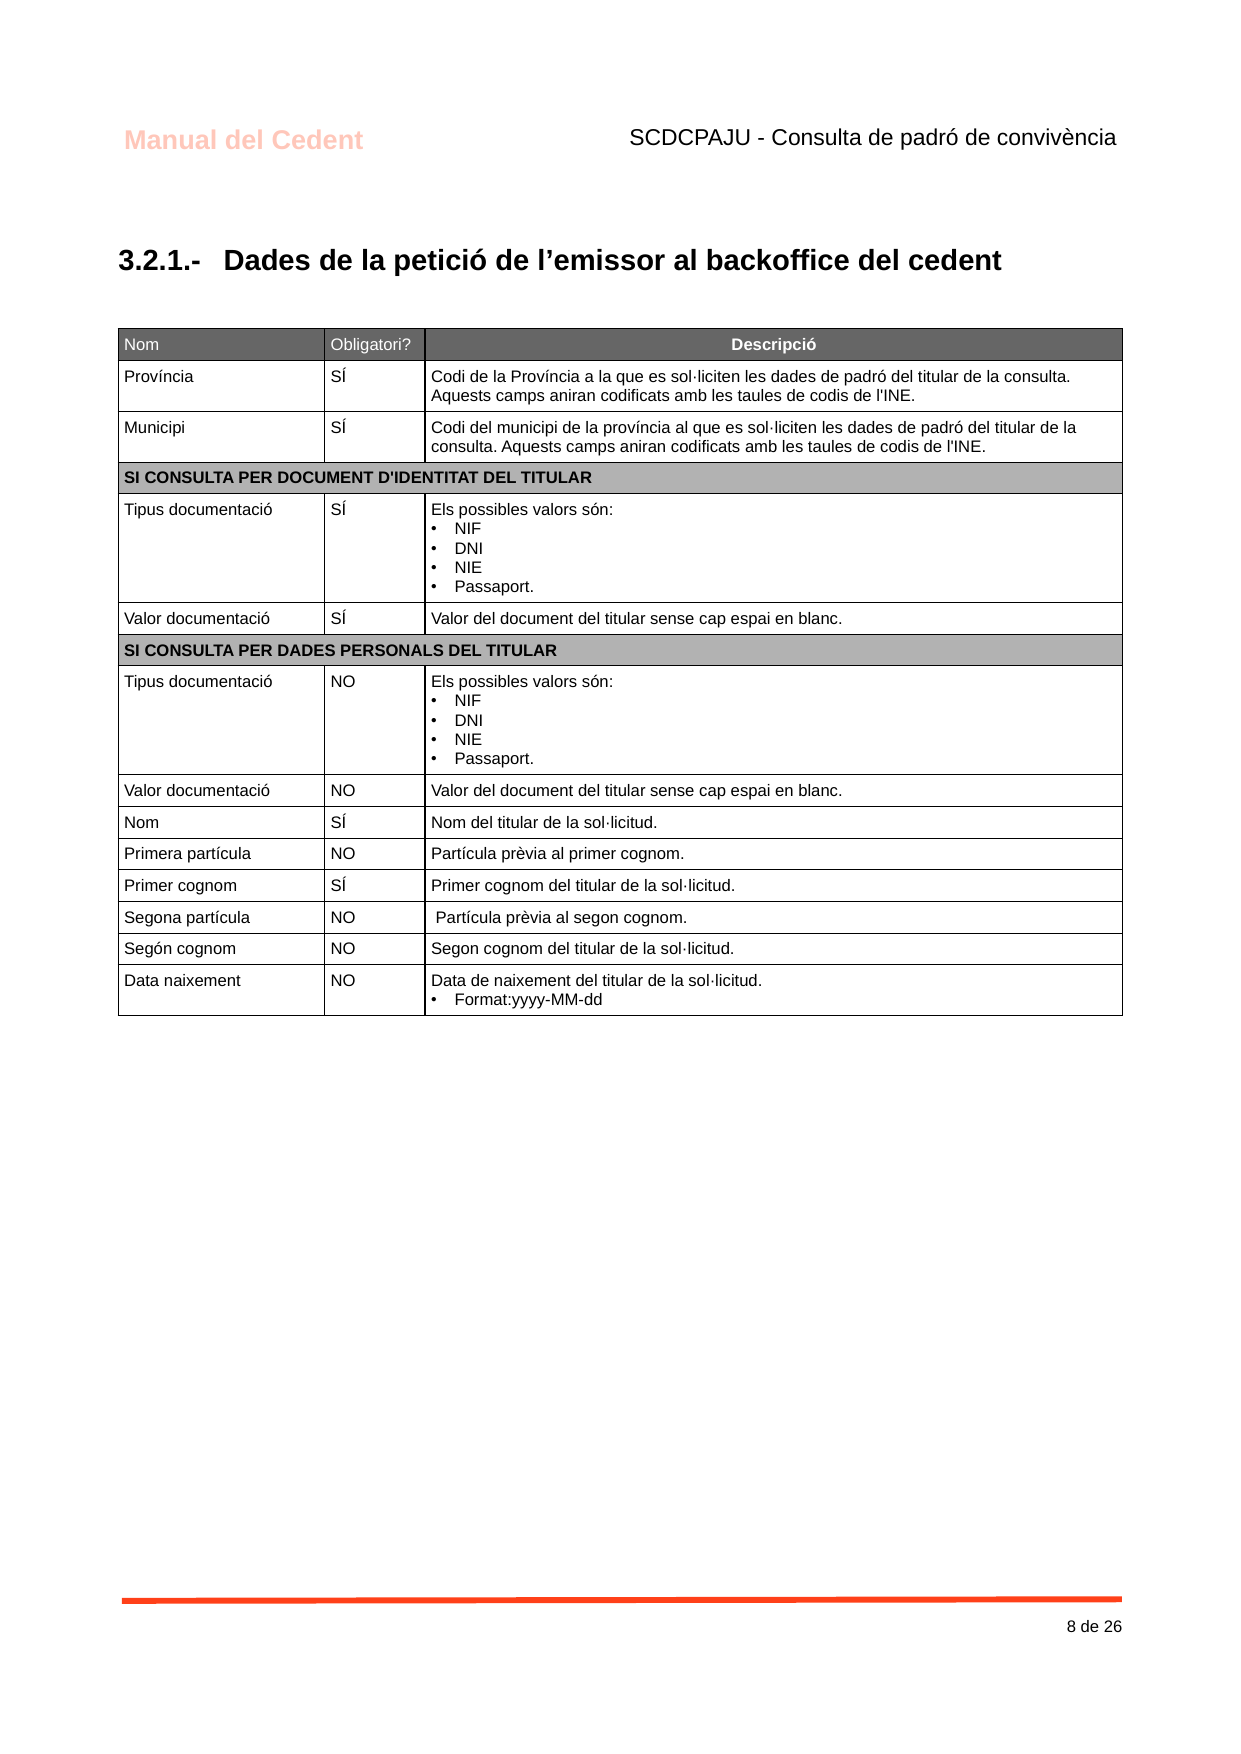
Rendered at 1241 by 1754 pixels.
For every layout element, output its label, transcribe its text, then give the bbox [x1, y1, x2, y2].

table_cell Segona partícula [119, 902, 324, 932]
table_cell SÍ [325, 412, 424, 462]
table_cell Valor del document del titular sense cap espai en blanc. [426, 775, 1122, 806]
table_header Descripció [426, 329, 1122, 360]
table_cell Primera partícula [119, 839, 324, 869]
table_cell Valor documentació [119, 775, 324, 806]
table_cell NO [325, 934, 424, 964]
table_cell SÍ [325, 494, 424, 602]
table_cell Primer cognom del titular de la sol·licitud. [426, 870, 1122, 901]
table_cell Codi del municipi de la província al que es sol·liciten les dades de padró del titular de la consulta. Aquests camps aniran codificats amb les taules de codis de l'INE. [426, 412, 1122, 462]
table_cell SÍ [325, 807, 424, 837]
table_cell Primer cognom [119, 870, 324, 901]
table_cell Província [119, 361, 324, 411]
table_cell Municipi [119, 412, 324, 462]
table_cell Els possibles valors són: NIF DNI NIE Passaport. [426, 494, 1122, 602]
table_cell NO [325, 775, 424, 806]
table_cell Nom [119, 807, 324, 837]
subtitle Dades de la petició de l’emissor al backoffice del cedent [118, 243, 1122, 277]
table_cell SI CONSULTA PER DOCUMENT D'IDENTITAT DEL TITULAR [119, 463, 1122, 493]
table_cell Data de naixement del titular de la sol·licitud. Format:yyyy-MM-dd [426, 965, 1122, 1015]
table_cell NO [325, 902, 424, 932]
table_cell Valor documentació [119, 603, 324, 634]
table_cell Segon cognom del titular de la sol·licitud. [426, 934, 1122, 964]
table_cell NO [325, 839, 424, 869]
table_cell Codi de la Província a la que es sol·liciten les dades de padró del titular de la consulta. Aquests camps aniran codificats amb les taules de codis de l'INE. [426, 361, 1122, 411]
table_header Nom [119, 329, 324, 360]
table_cell Tipus documentació [119, 494, 324, 602]
table_cell NO [325, 965, 424, 1015]
table_cell Segón cognom [119, 934, 324, 964]
table_cell Nom del titular de la sol·licitud. [426, 807, 1122, 837]
table_cell Tipus documentació [119, 666, 324, 774]
table_cell NO [325, 666, 424, 774]
table_cell Els possibles valors són: NIF DNI NIE Passaport. [426, 666, 1122, 774]
table_cell SÍ [325, 870, 424, 901]
table_cell Partícula prèvia al primer cognom. [426, 839, 1122, 869]
table_cell Valor del document del titular sense cap espai en blanc. [426, 603, 1122, 634]
table_header Obligatori? [325, 329, 424, 360]
table_cell Data naixement [119, 965, 324, 1015]
table_cell SÍ [325, 361, 424, 411]
table_cell SÍ [325, 603, 424, 634]
table_cell Partícula prèvia al segon cognom. [426, 902, 1122, 932]
table_cell SI CONSULTA PER DADES PERSONALS DEL TITULAR [119, 635, 1122, 665]
